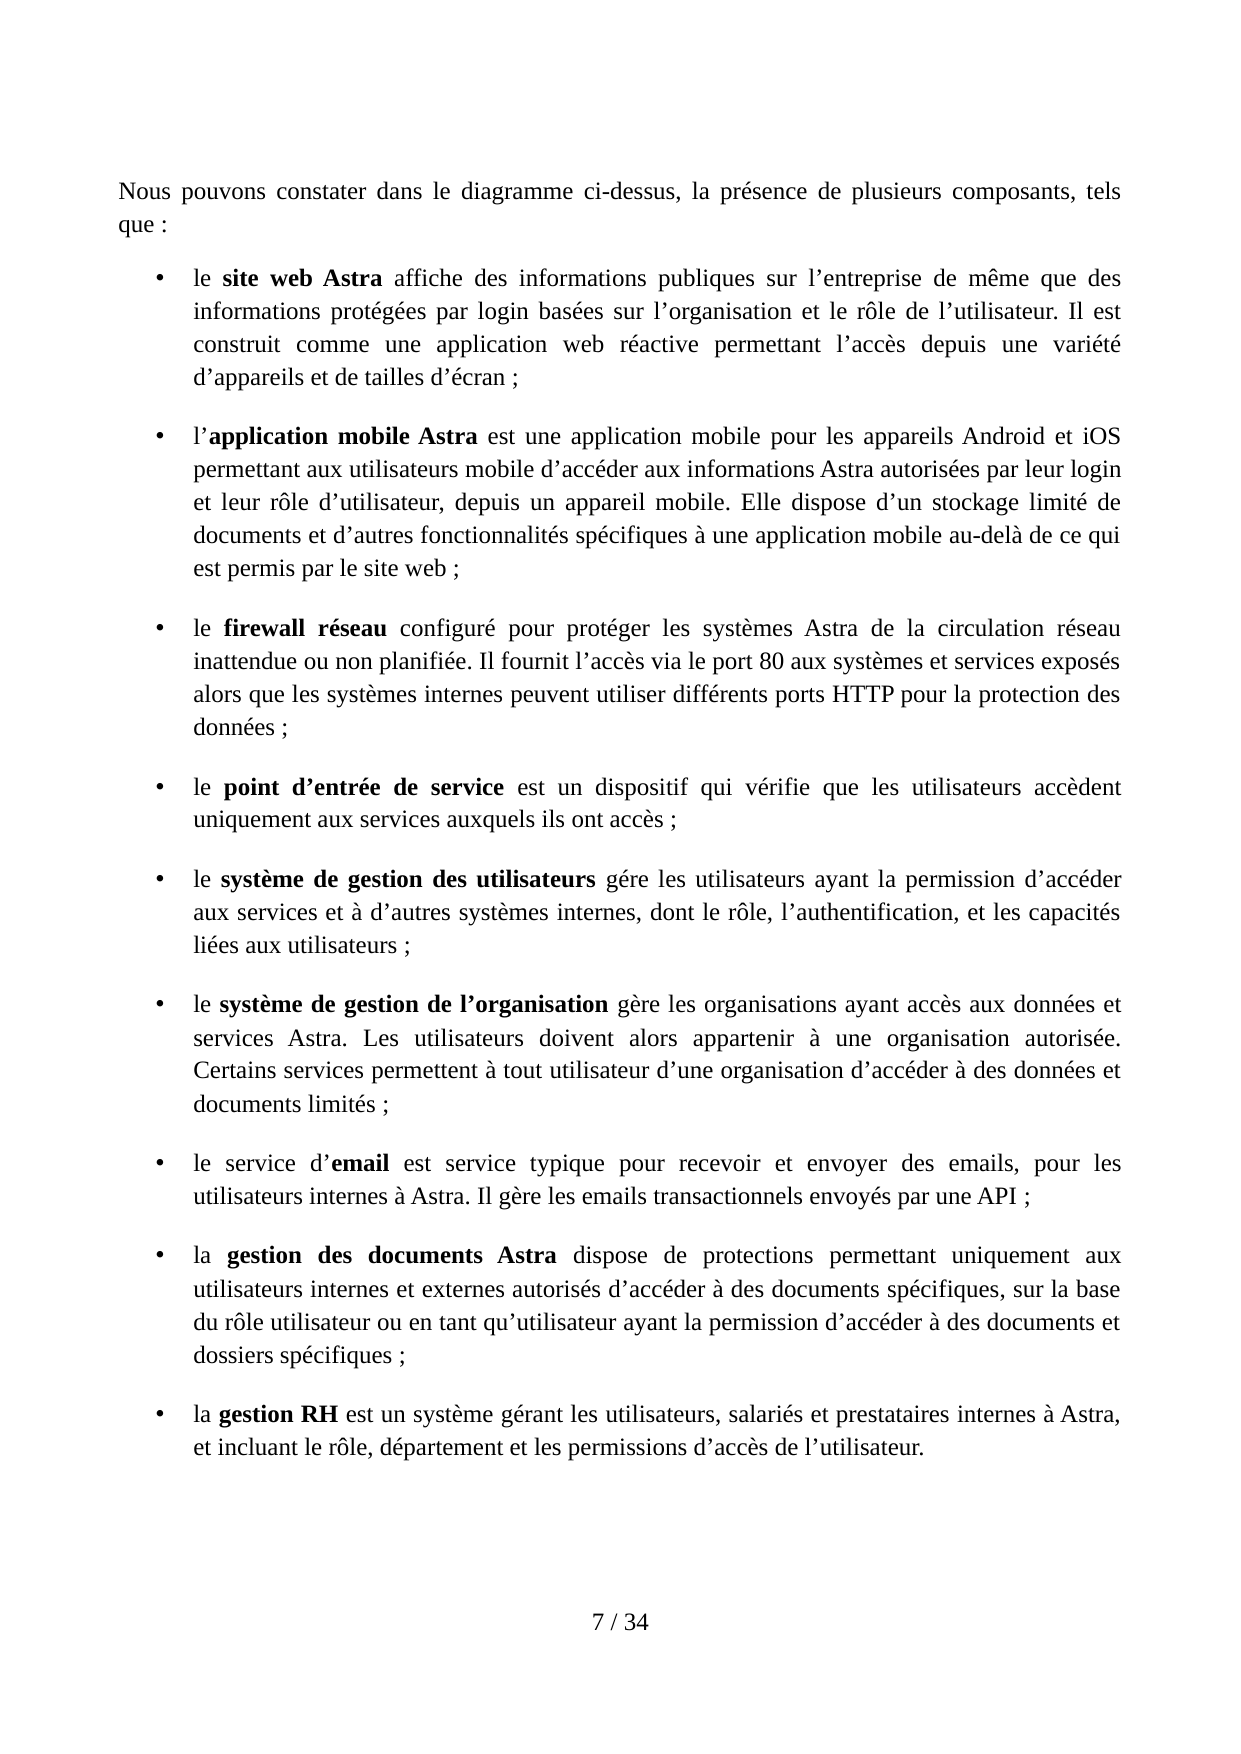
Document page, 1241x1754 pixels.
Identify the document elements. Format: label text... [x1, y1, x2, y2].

list l’application mobile Astra est une application mobile pour les appareils Android et iOS permettant aux utilisateurs mobile d’accéder aux informations Astra autorisées par leur login et leur rôle d’utilisateur, depuis un appareil mobile. Elle dispose d’un stockage limité de documents et d’autres fonctionnalités spécifiques à une application mobile au-delà de ce qui est permis par le site web ; [156, 421, 1122, 582]
list le service d’email est service typique pour recevoir et envoyer des emails, pour les utilisateurs internes à Astra. Il gère les emails transactionnels envoyés par une API ; [156, 1148, 1122, 1210]
list la gestion RH est un système gérant les utilisateurs, salariés et prestataires internes à Astra, et incluant le rôle, département et les permissions d’accès de l’utilisateur. [156, 1399, 1122, 1461]
list le point d’entrée de service est un dispositif qui vérifie que les utilisateurs accèdent uniquement aux services auxquels ils ont accès ; [156, 772, 1122, 833]
list le site web Astra affiche des informations publiques sur l’entreprise de même que des informations protégées par login basées sur l’organisation et le rôle de l’utilisateur. Il est construit comme une application web réactive permettant l’accès depuis une variété d’appareils et de tailles d’écran ; [156, 263, 1122, 391]
list le système de gestion des utilisateurs gére les utilisateurs ayant la permission d’accéder aux services et à d’autres systèmes internes, dont le rôle, l’authentification, et les capacités liées aux utilisateurs ; [156, 864, 1122, 959]
list la gestion des documents Astra dispose de protections permettant uniquement aux utilisateurs internes et externes autorisés d’accéder à des documents spécifiques, sur la base du rôle utilisateur ou en tant qu’utilisateur ayant la permission d’accéder à des documents et dossiers spécifiques ; [156, 1241, 1122, 1368]
text Nous pouvons constater dans le diagramme ci-dessus, la présence de plusieurs composants, tels que : [118, 176, 1122, 238]
list le système de gestion de l’organisation gère les organisations ayant accès aux données et services Astra. Les utilisateurs doivent alors appartenir à une organisation autorisée. Certains services permettent à tout utilisateur d’une organisation d’accéder à des données et documents limités ; [156, 989, 1122, 1117]
list le firewall réseau configuré pour protéger les systèmes Astra de la circulation réseau inattendue ou non planifiée. Il fournit l’accès via le port 80 aux systèmes et services exposés alors que les systèmes internes peuvent utiliser différents ports HTTP pour la protection des données ; [156, 613, 1122, 741]
